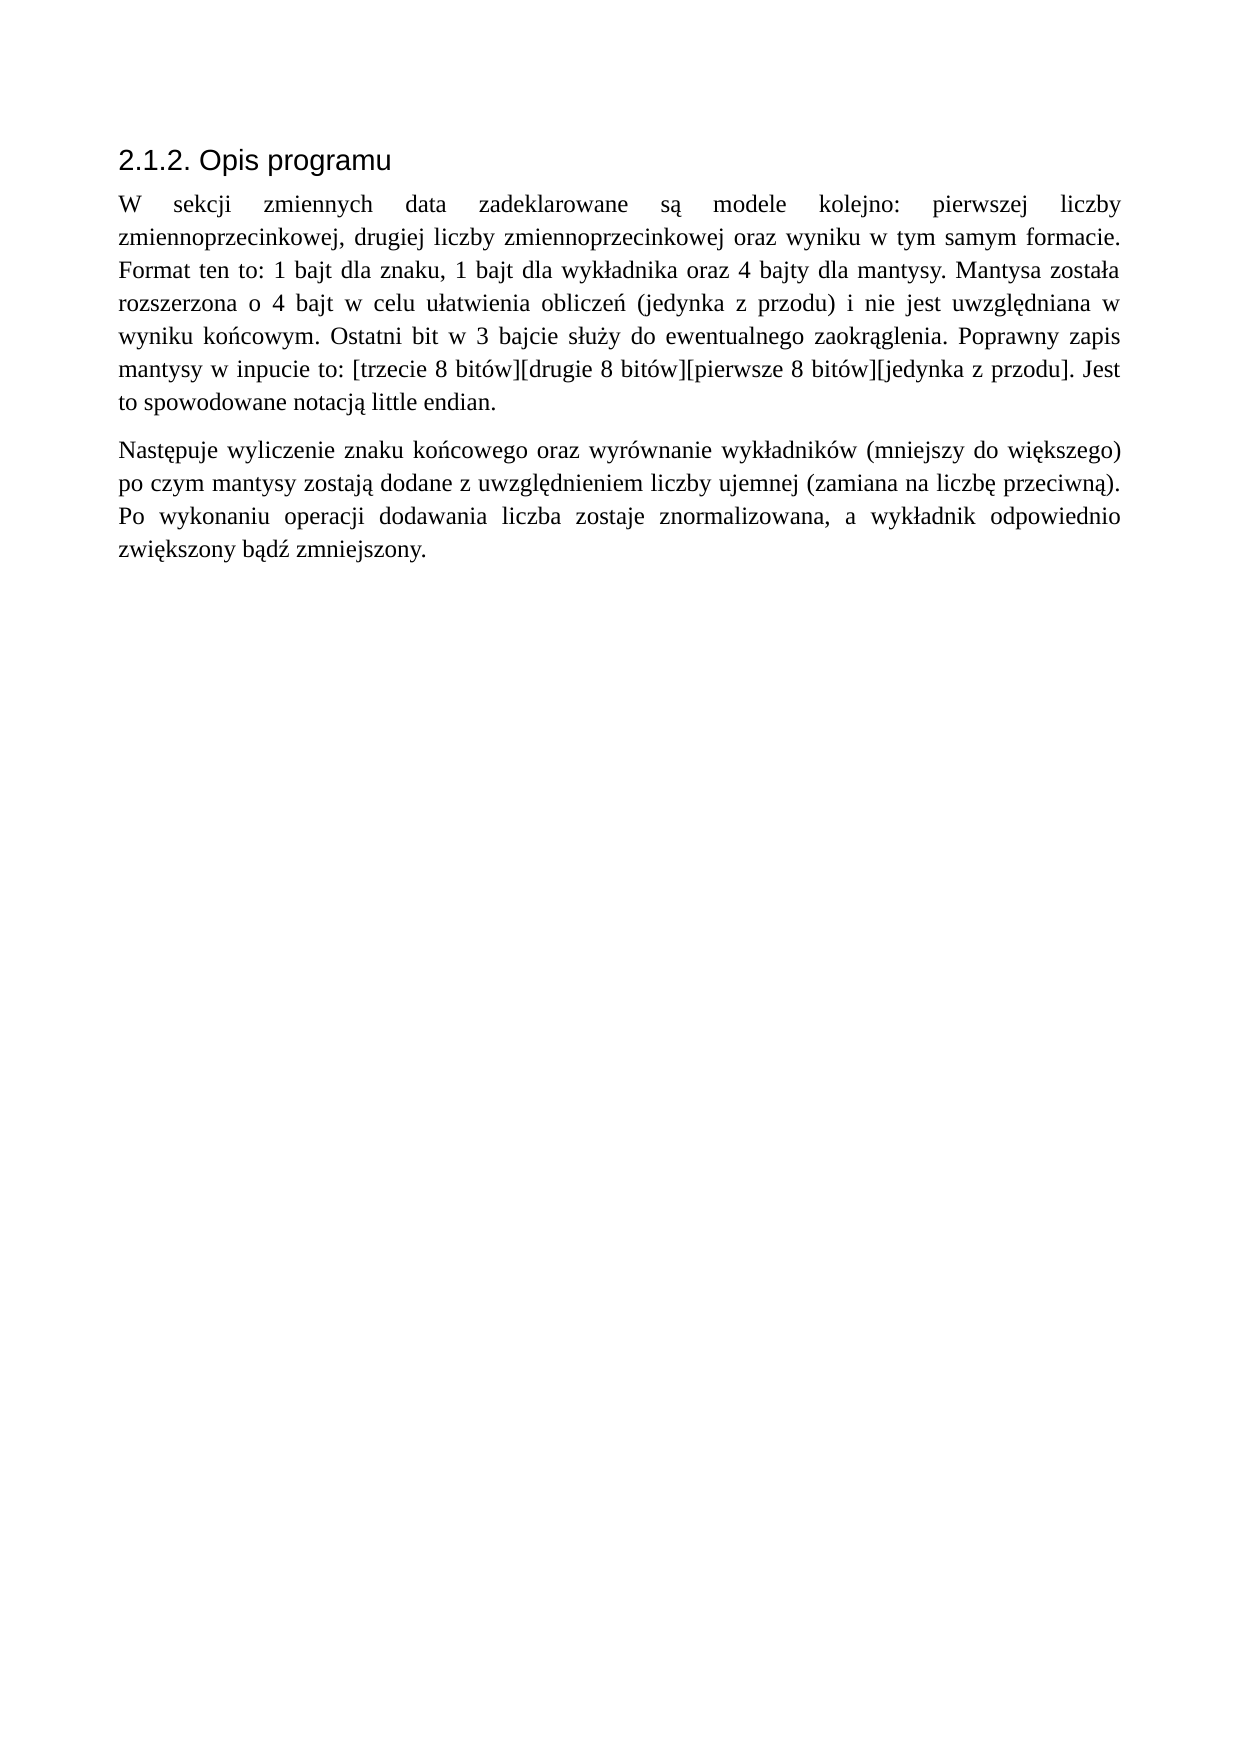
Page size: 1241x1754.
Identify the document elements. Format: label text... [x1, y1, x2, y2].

text W sekcji zmiennych data zadeklarowane są modele kolejno: pierwszej liczby zmiennoprzecinkowej, drugiej liczby zmiennoprzecinkowej oraz wyniku w tym samym formacie. Format ten to: 1 bajt dla znaku, 1 bajt dla wykładnika oraz 4 bajty dla mantysy. Mantysa została rozszerzona o 4 bajt w celu ułatwienia obliczeń (jedynka z przodu) i nie jest uwzględniana w wyniku końcowym. Ostatni bit w 3 bajcie służy do ewentualnego zaokrąglenia. Poprawny zapis mantysy w inpucie to: [trzecie 8 bitów][drugie 8 bitów][pierwsze 8 bitów][jedynka z przodu]. Jest to spowodowane notacją little endian. [118, 189, 1122, 416]
text Następuje wyliczenie znaku końcowego oraz wyrównanie wykładników (mniejszy do większego) po czym mantysy zostają dodane z uwzględnieniem liczby ujemnej (zamiana na liczbę przeciwną). Po wykonaniu operacji dodawania liczba zostaje znormalizowana, a wykładnik odpowiednio zwiększony bądź zmniejszony. [118, 435, 1122, 563]
subtitle 2.1.2. Opis programu [118, 143, 1122, 177]
